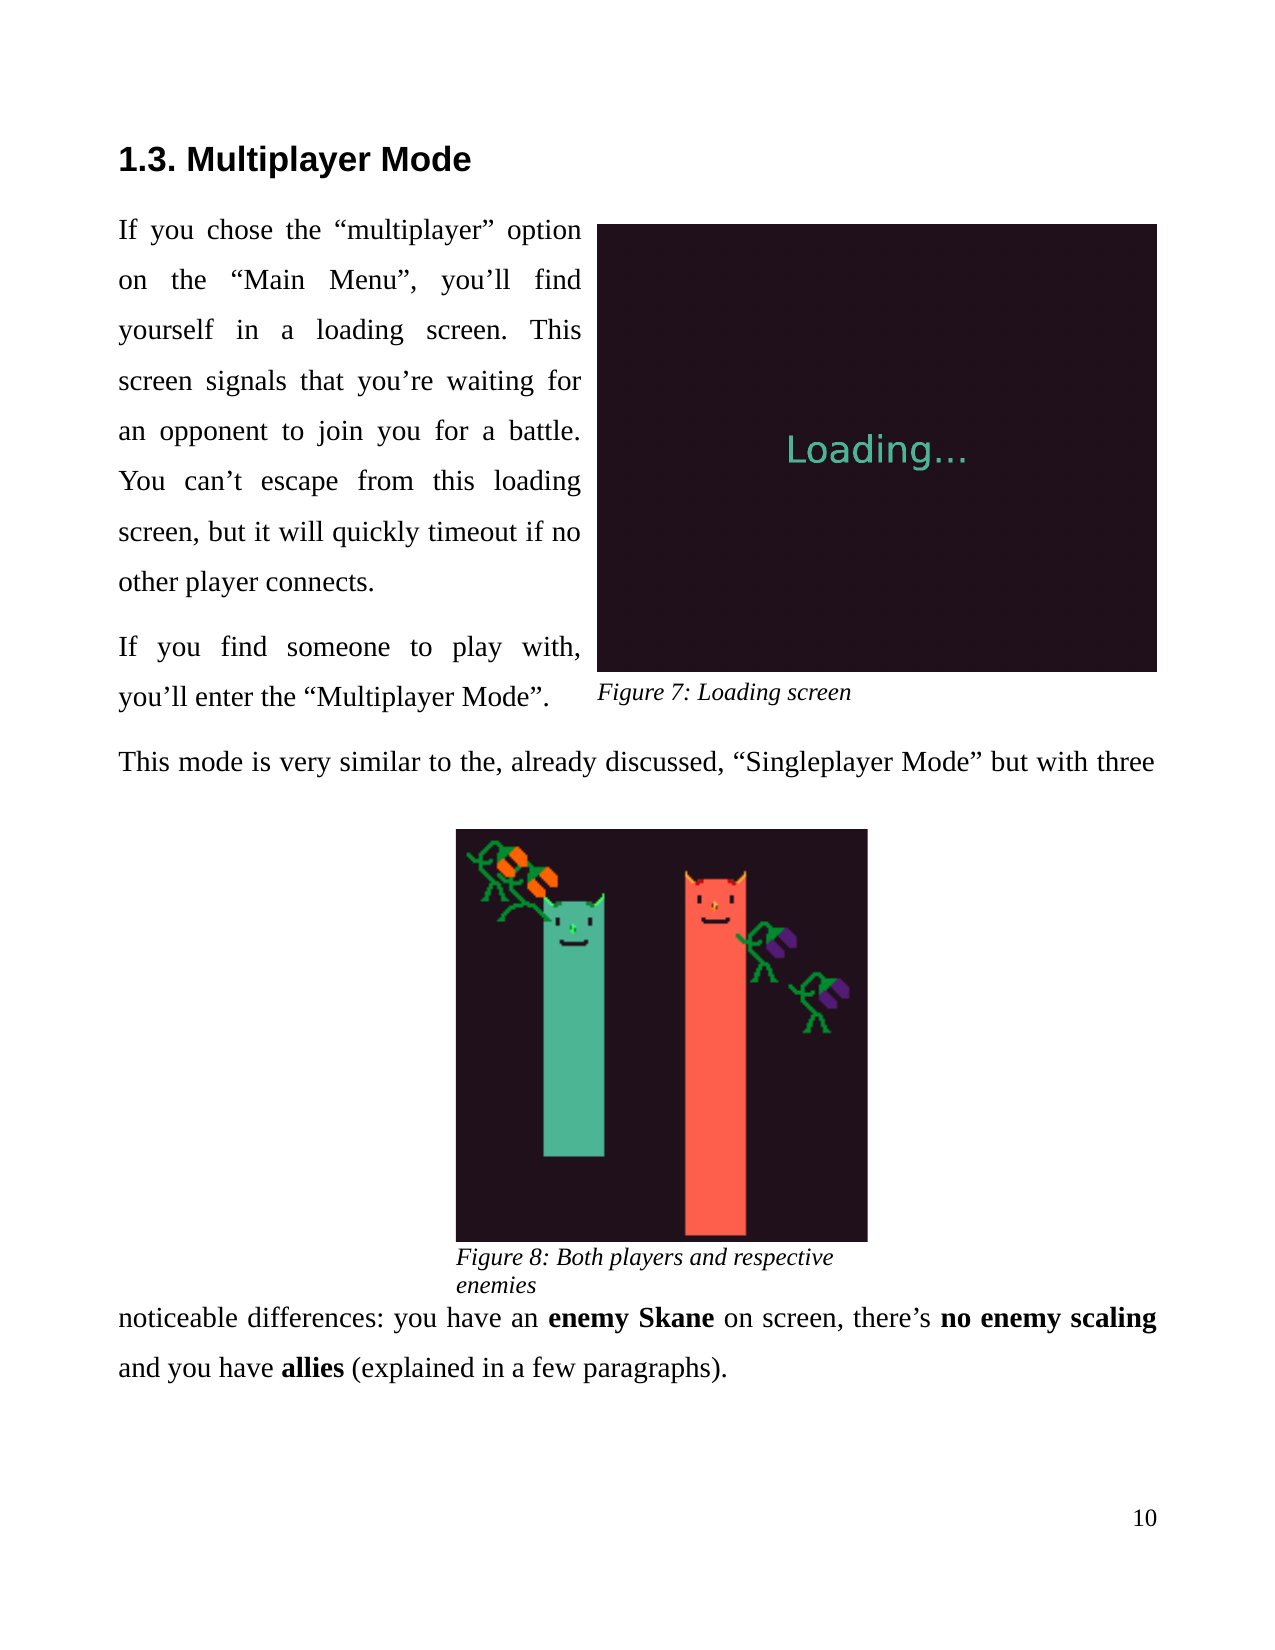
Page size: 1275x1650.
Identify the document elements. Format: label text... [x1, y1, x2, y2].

text If you chose the “multiplayer” option on the “Main Menu”, you’ll find yourself in a loading screen. This screen signals that you’re waiting for an opponent to join you for a battle. You can’t escape from this loading screen, but it will quickly timeout if no other player connects. [118, 212, 1157, 597]
text [456, 817, 868, 829]
subtitle 1.3. Multiplayer Mode [118, 139, 1157, 179]
text This mode is very similar to the, already discussed, “Singleplayer Mode” but with three noticeable differences: you have an enemy Skane on screen, there’s no enemy scaling and you have allies (explained in a few paragraphs). [118, 744, 1157, 1384]
text If you find someone to play with, you’ll enter the “Multiplayer Mode”. [118, 629, 1157, 713]
picture [597, 224, 1157, 672]
text Figure 8: Both players and respective enemies [456, 1242, 868, 1299]
text Figure 7: Loading screen [597, 672, 1157, 706]
picture [455, 829, 868, 1242]
